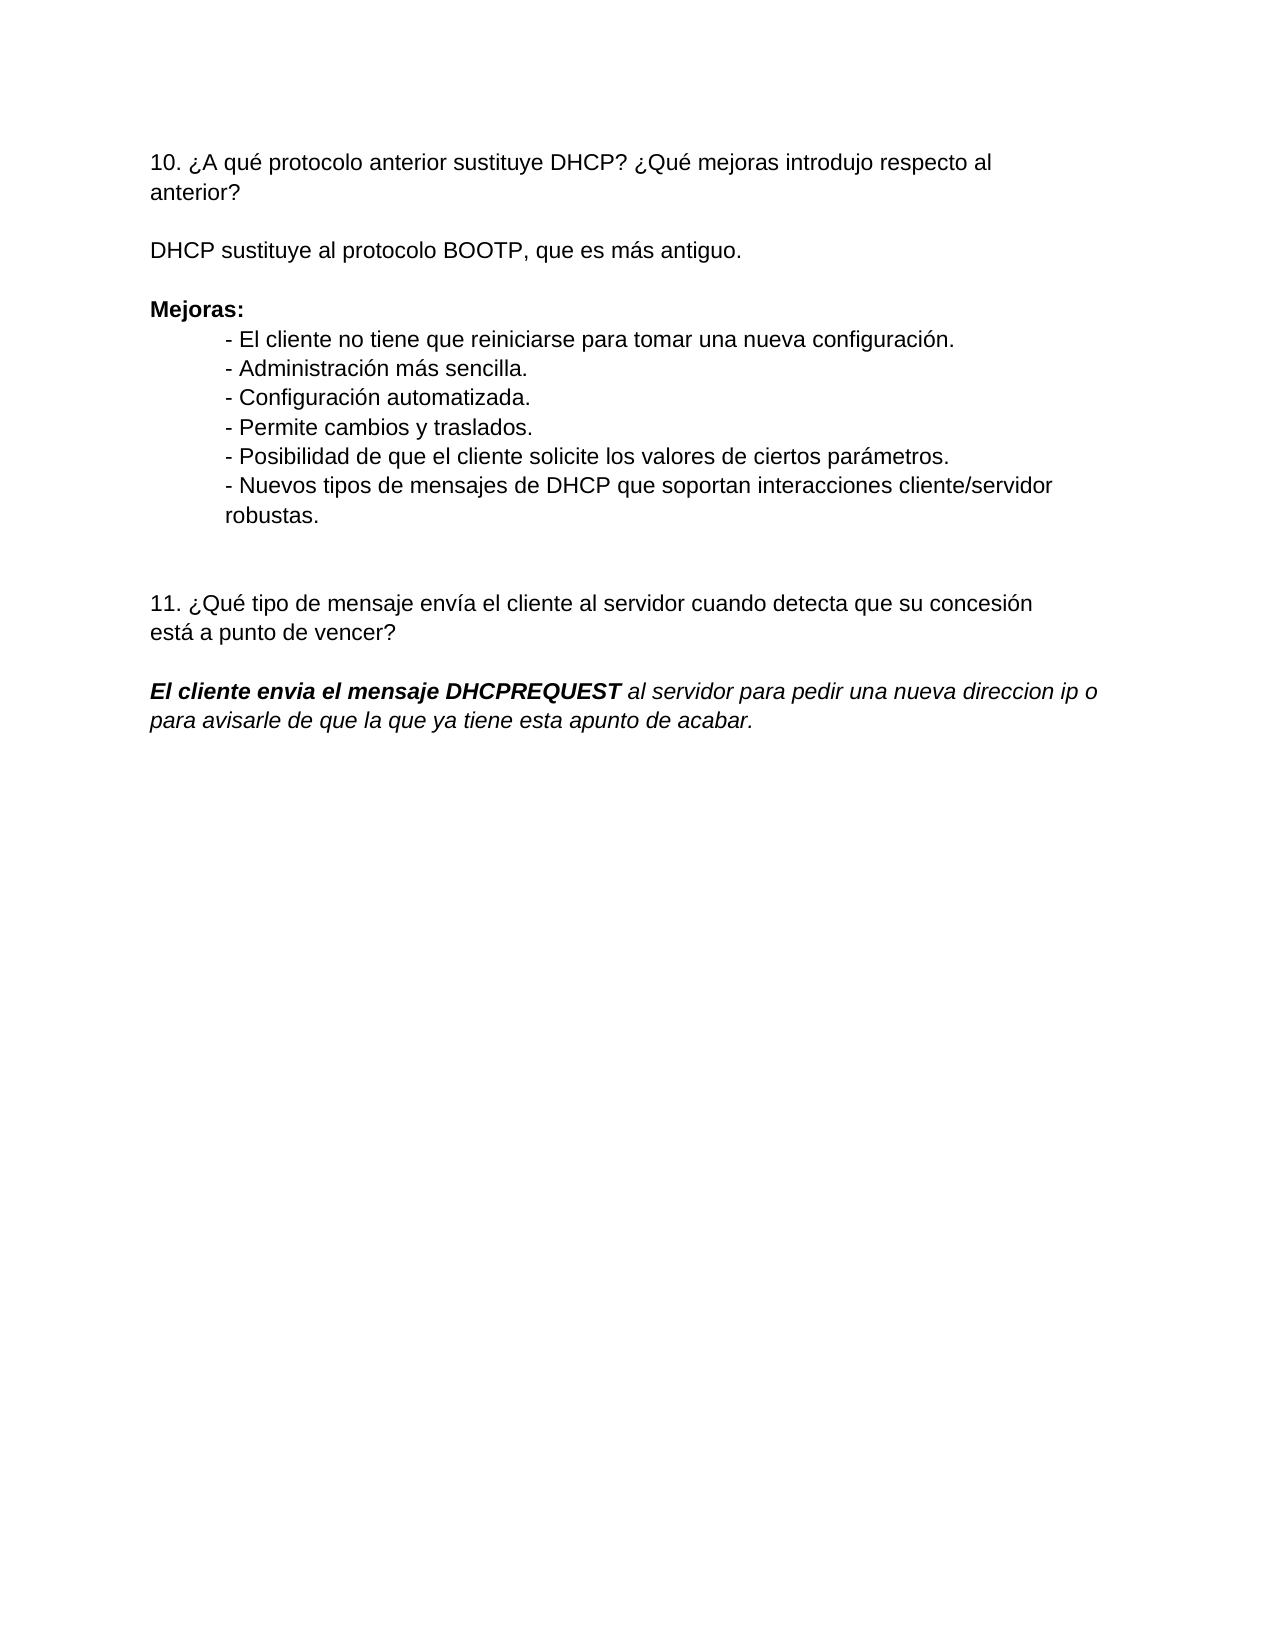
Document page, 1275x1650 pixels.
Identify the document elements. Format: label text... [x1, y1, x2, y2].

text - Configuración automatizada. [225, 385, 1125, 411]
text - Permite cambios y traslados. [225, 414, 1125, 440]
text anterior? [150, 179, 1125, 205]
text - Posibilidad de que el cliente solicite los valores de ciertos parámetros. [225, 444, 1125, 469]
text - El cliente no tiene que reiniciarse para tomar una nueva configuración. [225, 326, 1125, 352]
text 11. ¿Qué tipo de mensaje envía el cliente al servidor cuando detecta que su concesión [150, 591, 1125, 616]
text está a punto de vencer? [150, 620, 1125, 646]
text Mejoras: [150, 297, 1125, 322]
text El cliente envia el mensaje DHCPREQUEST al servidor para pedir una nueva direccion ip o para avisarle de que la que ya tiene esta apunto de acabar. [150, 679, 1125, 734]
text DHCP sustituye al protocolo BOOTP, que es más antiguo. [150, 238, 1125, 264]
text - Nuevos tipos de mensajes de DHCP que soportan interacciones cliente/servidor robustas. [225, 473, 1125, 528]
text - Administración más sencilla. [225, 356, 1125, 381]
text 10. ¿A qué protocolo anterior sustituye DHCP? ¿Qué mejoras introdujo respecto al [150, 150, 1125, 176]
